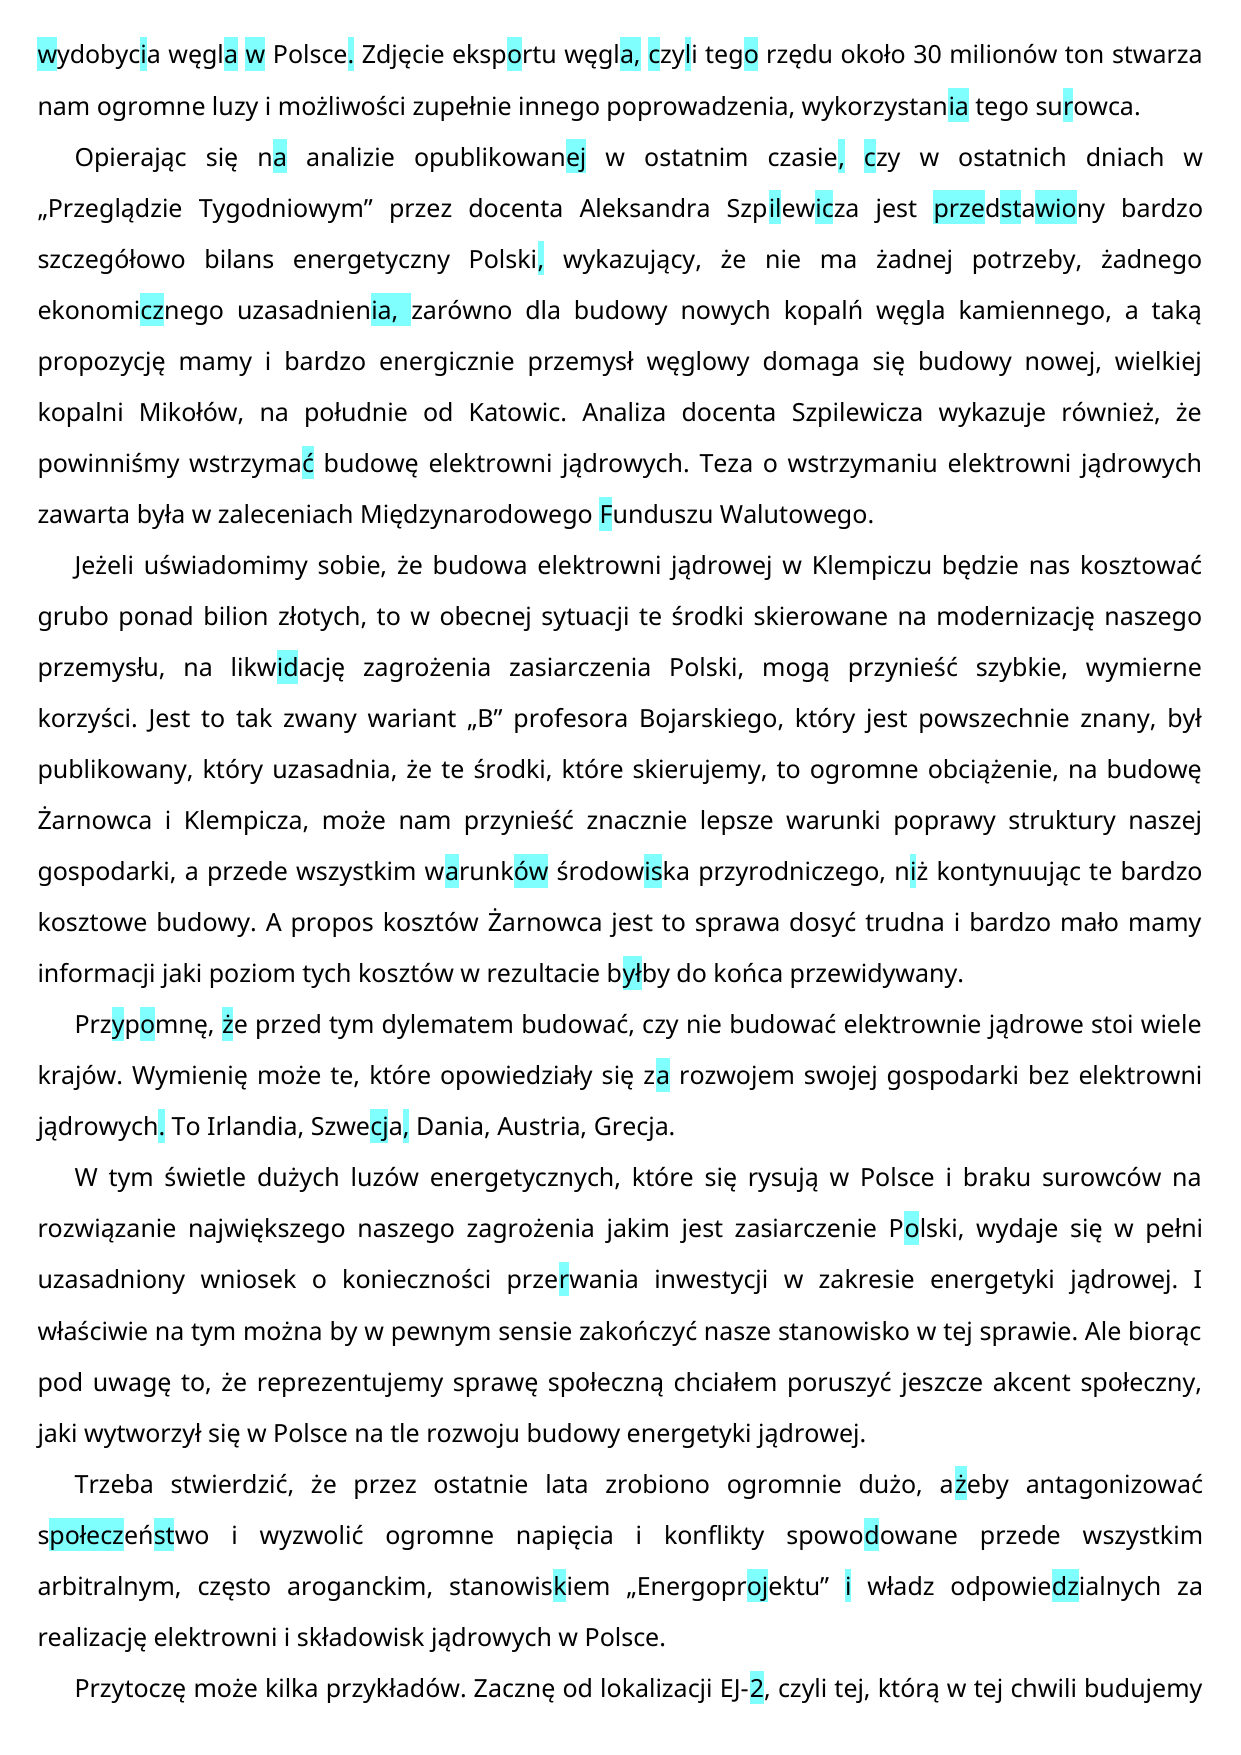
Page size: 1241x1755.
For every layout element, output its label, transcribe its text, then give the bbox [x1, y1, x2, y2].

text Jeżeli uświadomimy sobie, że budowa elektrowni jądrowej w Klempiczu będzie nas kosztować grubo ponad bilion złotych, to w obecnej sytuacji te środki skierowane na modernizację naszego przemysłu, na likwidację zagrożenia zasiarczenia Polski, mogą przynieść szybkie, wymierne korzyści. Jest to tak zwany wariant „B” profesora Bojarskiego, który jest powszechnie znany, był publikowany, który uzasadnia, że te środki, które skierujemy, to ogromne obciążenie, na budowę Żarnowca i Klempicza, może nam przynieść znacznie lepsze warunki poprawy struktury naszej gospodarki, a przede wszystkim warunków środowiska przyrodniczego, niż kontynuując te bardzo kosztowe budowy. A propos kosztów Żarnowca jest to sprawa dosyć trudna i bardzo mało mamy informacji jaki poziom tych kosztów w rezultacie byłby do końca przewidywany. [37, 548, 1203, 990]
text Trzeba stwierdzić, że przez ostatnie lata zrobiono ogromnie dużo, ażeby antagonizować społeczeństwo i wyzwolić ogromne napięcia i konflikty spowodowane przede wszystkim arbitralnym, często aroganckim, stanowiskiem „Energoprojektu” i władz odpowiedzialnych za realizację elektrowni i składowisk jądrowych w Polsce. [37, 1466, 1203, 1653]
text W tym świetle dużych luzów energetycznych, które się rysują w Polsce i braku surowców na rozwiązanie największego naszego zagrożenia jakim jest zasiarczenie Polski, wydaje się w pełni uzasadniony wniosek o konieczności przerwania inwestycji w zakresie energetyki jądrowej. I właściwie na tym można by w pewnym sensie zakończyć nasze stanowisko w tej sprawie. Ale biorąc pod uwagę to, że reprezentujemy sprawę społeczną chciałem poruszyć jeszcze akcent społeczny, jaki wytworzył się w Polsce na tle rozwoju budowy energetyki jądrowej. [37, 1160, 1203, 1449]
text wydobycia węgla w Polsce. Zdjęcie eksportu węgla, czyli tego rzędu około 30 milionów ton stwarza nam ogromne luzy i możliwości zupełnie innego poprowadzenia, wykorzystania tego surowca. [37, 37, 1203, 122]
text Przypomnę, że przed tym dylematem budować, czy nie budować elektrownie jądrowe stoi wiele krajów. Wymienię może te, które opowiedziały się za rozwojem swojej gospodarki bez elektrowni jądrowych. To Irlandia, Szwecja, Dania, Austria, Grecja. [37, 1007, 1203, 1143]
text Przytoczę może kilka przykładów. Zacznę od lokalizacji EJ-2, czyli tej, którą w tej chwili budujemy [37, 1671, 1203, 1704]
text Opierając się na analizie opublikowanej w ostatnim czasie, czy w ostatnich dniach w „Przeglądzie Tygodniowym” przez docenta Aleksandra Szpilewicza jest przedstawiony bardzo szczegółowo bilans energetyczny Polski, wykazujący, że nie ma żadnej potrzeby, żadnego ekonomicznego uzasadnienia, zarówno dla budowy nowych kopalń węgla kamiennego, a taką propozycję mamy i bardzo energicznie przemysł węglowy domaga się budowy nowej, wielkiej kopalni Mikołów, na południe od Katowic. Analiza docenta Szpilewicza wykazuje również, że powinniśmy wstrzymać budowę elektrowni jądrowych. Teza o wstrzymaniu elektrowni jądrowych zawarta była w zaleceniach Międzynarodowego Funduszu Walutowego. [37, 139, 1203, 531]
